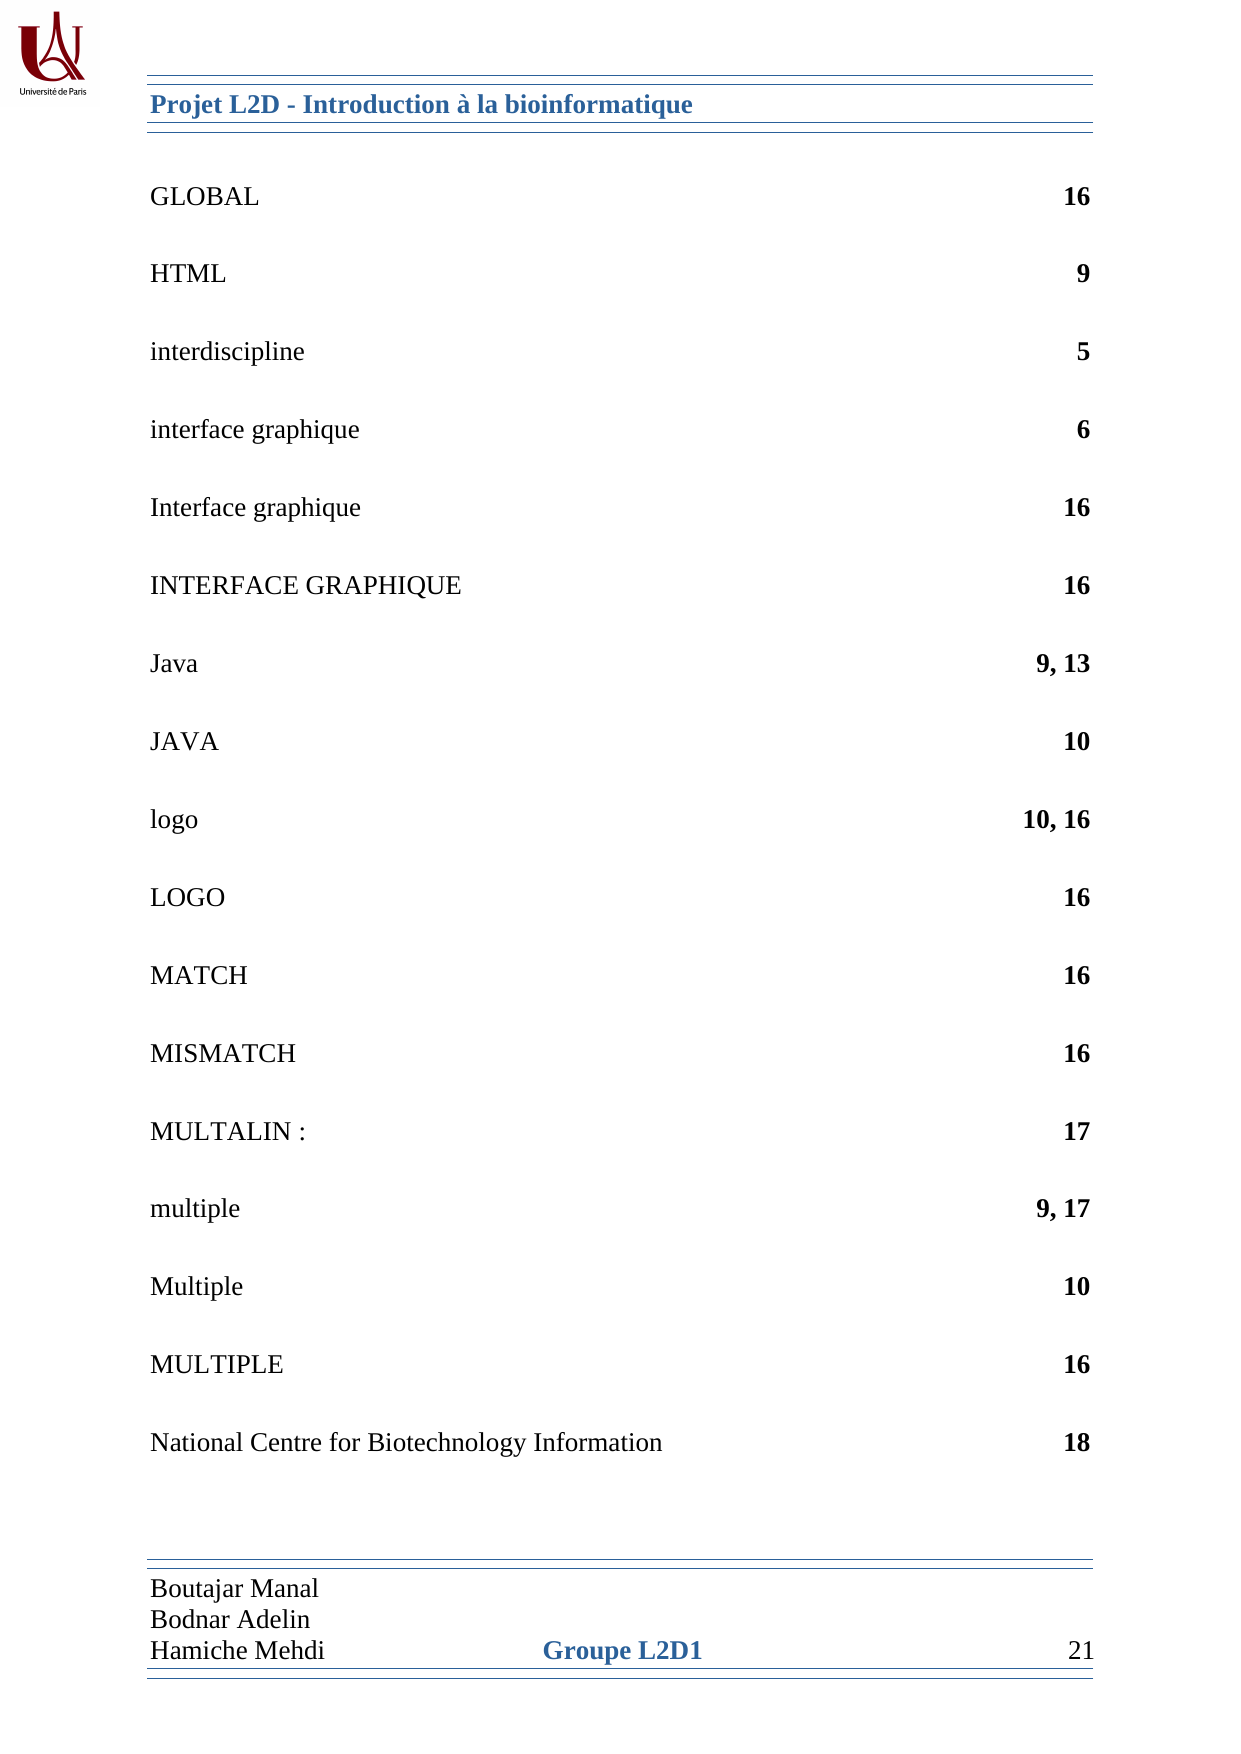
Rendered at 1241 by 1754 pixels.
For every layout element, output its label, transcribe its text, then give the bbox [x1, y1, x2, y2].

text Java 9, 13 [150, 647, 1090, 678]
text National Centre for Biotechnology Information 18 [150, 1426, 1090, 1457]
text HTML 9 [150, 257, 1090, 289]
text MULTALIN : 17 [150, 1114, 1090, 1146]
text INTERFACE GRAPHIQUE 16 [150, 569, 1090, 600]
text MATCH 16 [150, 959, 1090, 990]
text MISMATCH 16 [150, 1037, 1090, 1068]
text Interface graphique 16 [150, 491, 1090, 522]
text logo 10, 16 [150, 803, 1090, 834]
text Multiple 10 [150, 1270, 1090, 1302]
text JAVA 10 [150, 725, 1090, 756]
text GLOBAL 16 [150, 179, 1090, 211]
text interface graphique 6 [150, 413, 1090, 444]
text LOGO 16 [150, 881, 1090, 912]
text MULTIPLE 16 [150, 1348, 1090, 1379]
text multiple 9, 17 [150, 1192, 1090, 1224]
text interdiscipline 5 [150, 335, 1090, 367]
picture [0, 0, 101, 107]
